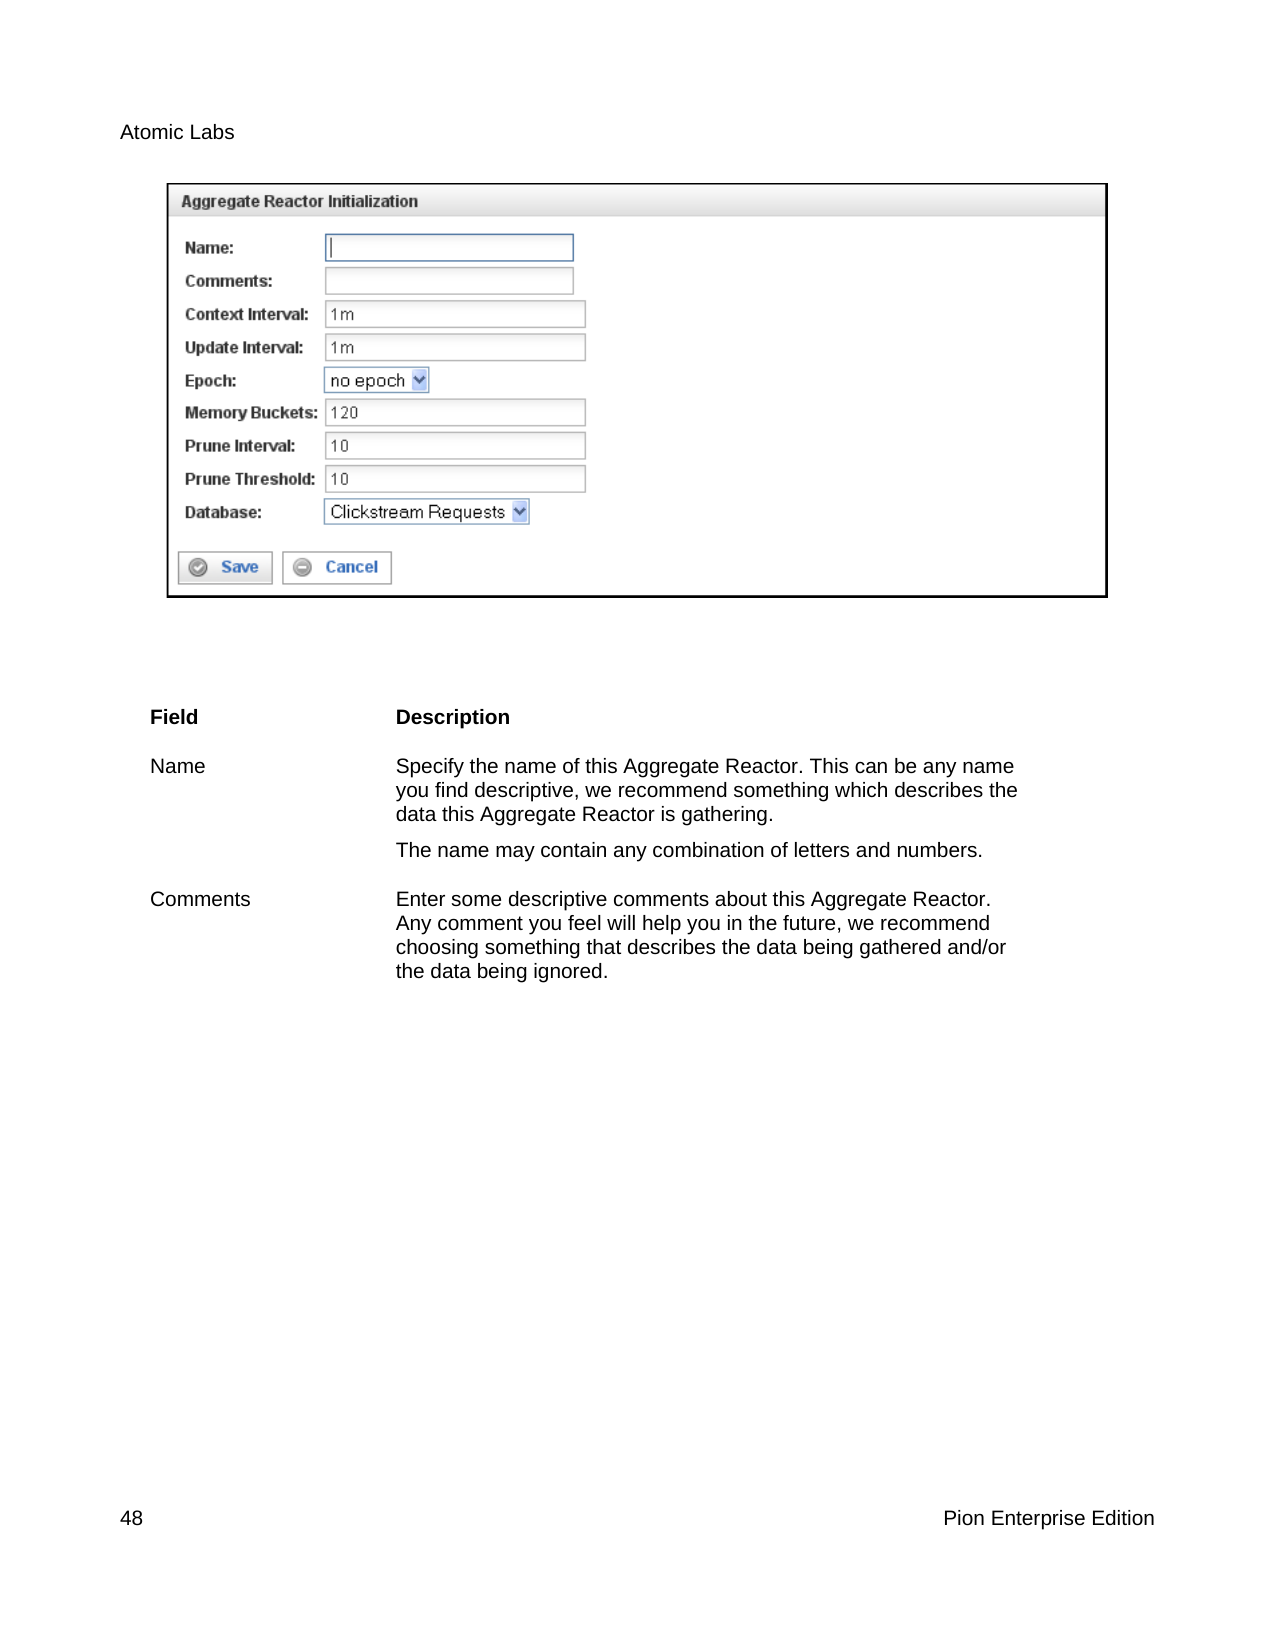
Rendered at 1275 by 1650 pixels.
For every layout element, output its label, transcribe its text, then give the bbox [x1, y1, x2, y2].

table_header Field [109, 693, 354, 741]
table_cell Specify the name of this Aggregate Reactor. This can be any name you find descriptive, we recommend something which describes the data this Aggregate Reactor is gathering. The name may contain any combination of letters and numbers. [354, 741, 1031, 875]
table_header Description [354, 693, 1031, 741]
table_cell Enter some descriptive comments about this Aggregate Reactor. Any comment you feel will help you in the future, we recommend choosing something that describes the data being gathered and/or the data being ignored. [354, 875, 1031, 996]
picture [166, 183, 1108, 598]
table_cell Name [109, 741, 354, 875]
table_cell Comments [109, 875, 354, 996]
